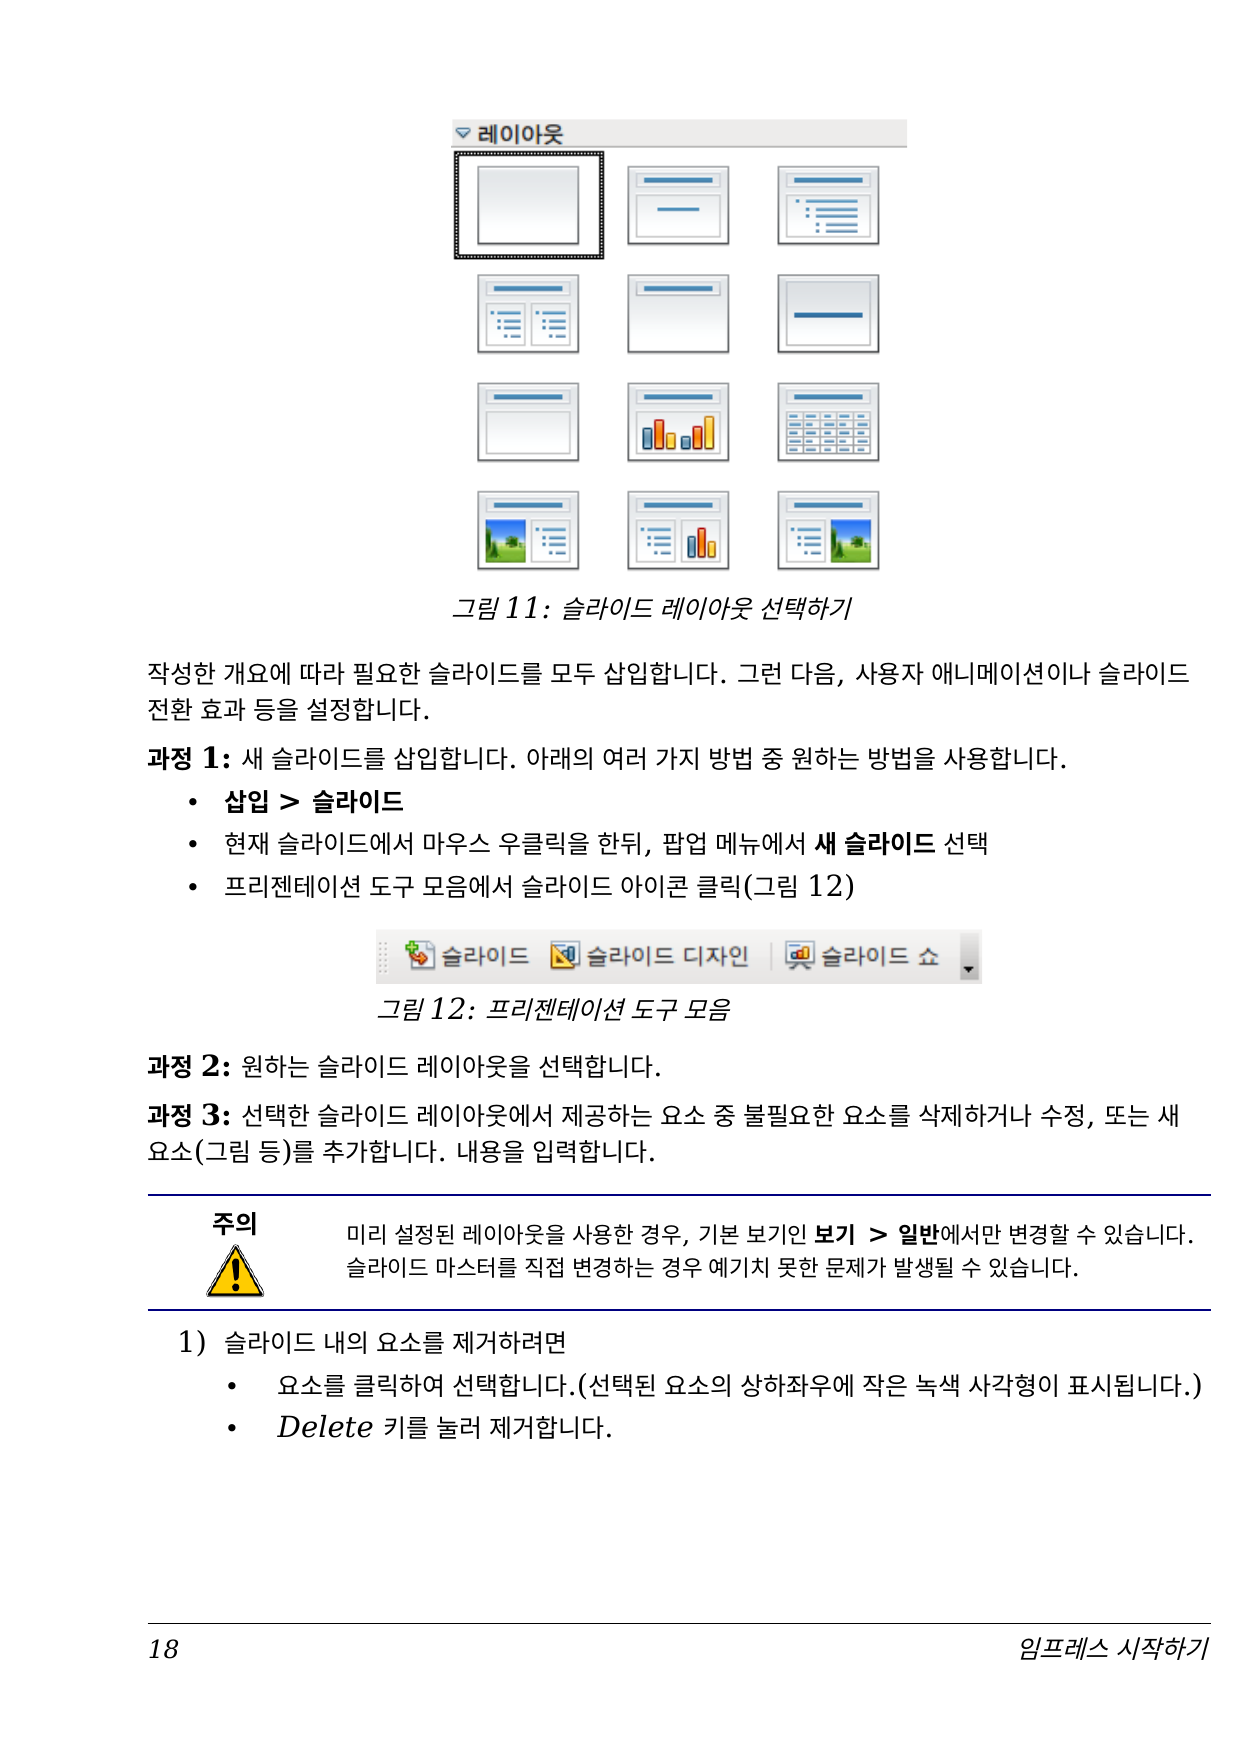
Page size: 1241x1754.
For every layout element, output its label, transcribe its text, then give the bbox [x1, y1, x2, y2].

picture [376, 928, 983, 984]
text 작성한 개요에 따라 필요한 슬라이드를 모두 삽입합니다. 그런 다음, 사용자 애니메이션이나 슬라이드 전환 효과 등을 설정합니다. [148, 654, 1211, 727]
list 요소를 클릭하여 선택합니다.(선택된 요소의 상하좌우에 작은 녹색 사각형이 표시됩니다.) [224, 1366, 1211, 1403]
text 그림 12: 프리젠테이션 도구 모음 [376, 990, 982, 1027]
list 과정 1: 새 슬라이드를 삽입합니다. 아래의 여러 가지 방법 중 원하는 방법을 사용합니다. [148, 739, 1211, 776]
list 현재 슬라이드에서 마우스 우클릭을 한뒤, 팝업 메뉴에서 새 슬라이드 선택 [185, 824, 1211, 861]
picture [202, 1240, 268, 1301]
list 삽입 > 슬라이드 [185, 782, 1211, 818]
table_header 미리 설정된 레이아웃을 사용한 경우, 기본 보기인 보기 > 일반에서만 변경할 수 있습니다. 슬라이드 마스터를 직접 변경하는 경우 예기치 못한 문제가 발생될 수 있습니다. [323, 1196, 1211, 1309]
list Delete 키를 눌러 제거합니다. [224, 1409, 1211, 1445]
picture [451, 118, 908, 583]
table_header 주의 [148, 1196, 322, 1309]
text 과정 2: 원하는 슬라이드 레이아웃을 선택합니다. [148, 1047, 1211, 1083]
list 프리젠테이션 도구 모음에서 슬라이드 아이콘 클릭(그림 12) [185, 867, 1211, 903]
text 그림 11: 슬라이드 레이아웃 선택하기 [451, 589, 907, 626]
list 슬라이드 내의 요소를 제거하려면 [207, 1324, 1211, 1360]
text 과정 3: 선택한 슬라이드 레이아웃에서 제공하는 요소 중 불필요한 요소를 삭제하거나 수정, 또는 새 요소(그림 등)를 추가합니다. 내용을 입력합니다. [148, 1096, 1211, 1168]
